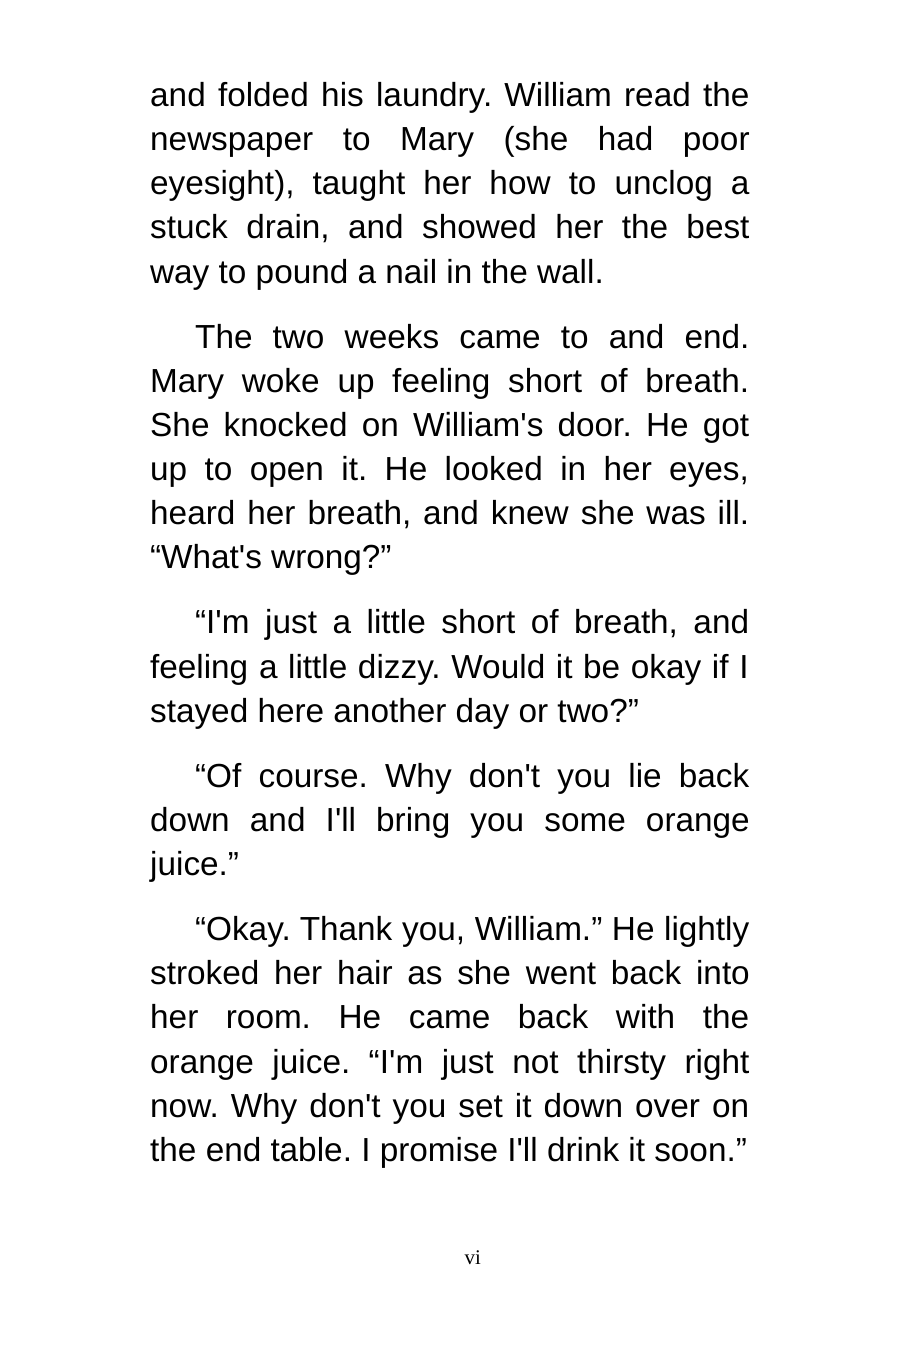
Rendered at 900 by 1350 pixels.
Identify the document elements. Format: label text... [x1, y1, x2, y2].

text and folded his laundry. William read the newspaper to Mary (she had poor eyesight), taught her how to unclog a stuck drain, and showed her the best way to pound a nail in the wall. [150, 75, 750, 290]
text “Of course. Why don't you lie back down and I'll bring you some orange juice.” [150, 756, 750, 883]
text “I'm just a little short of breath, and feeling a little dizzy. Would it be okay if I stayed here another day or two?” [150, 602, 750, 729]
text “Okay. Thank you, William.” He lightly stroked her hair as she went back into her room. He came back with the orange juice. “I'm just not thirsty right now. Why don't you set it down over on the end table. I promise I'll drink it soon.” [150, 909, 750, 1168]
text The two weeks came to and end. Mary woke up feeling short of breath. She knocked on William's door. He got up to open it. He looked in her eyes, heard her breath, and knew she was ill. “What's wrong?” [150, 317, 750, 576]
